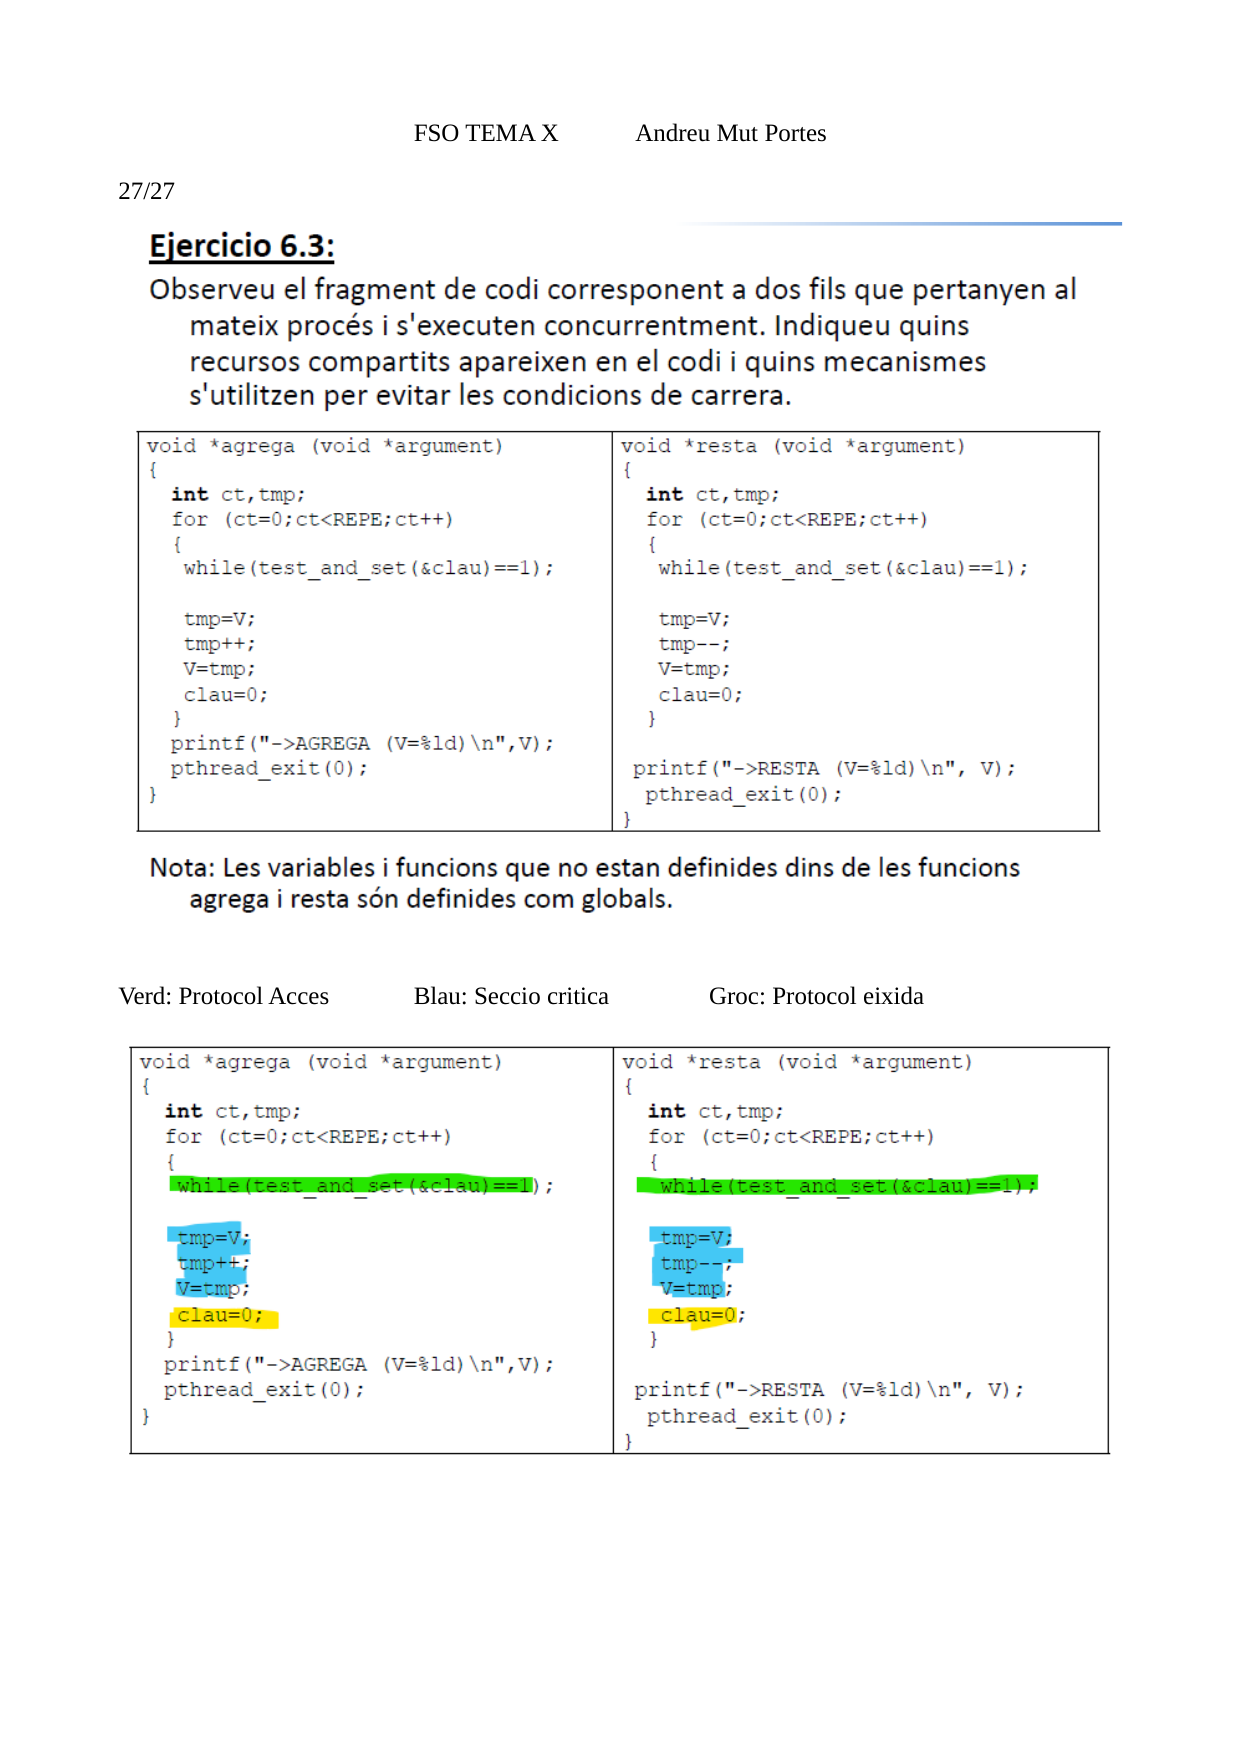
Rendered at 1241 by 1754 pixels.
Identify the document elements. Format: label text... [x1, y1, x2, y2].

picture [118, 222, 1123, 924]
picture [118, 1038, 1123, 1467]
text 27/27 [118, 176, 1122, 205]
text Verd: Protocol Acces Blau: Seccio critica Groc: Protocol eixida [118, 981, 1122, 1010]
